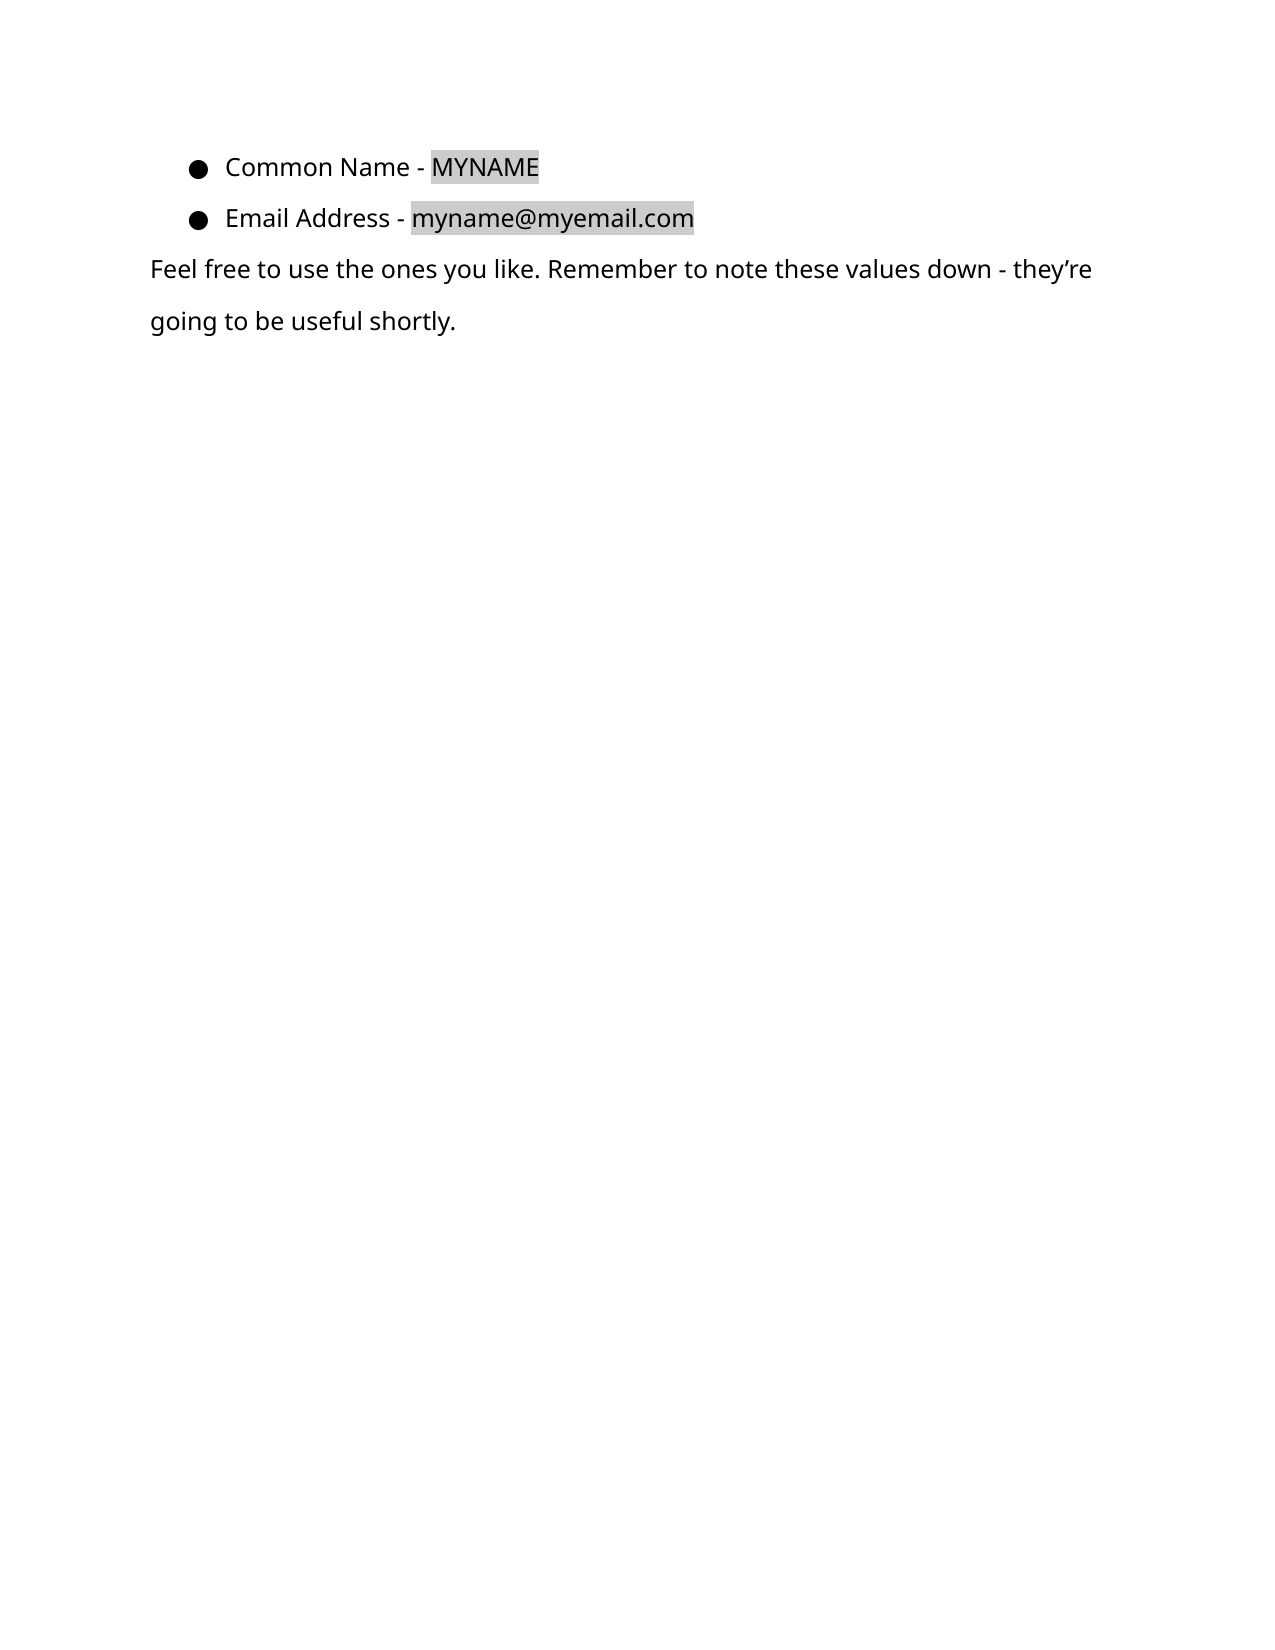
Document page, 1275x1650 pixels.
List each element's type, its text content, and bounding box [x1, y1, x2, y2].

list Email Address - myname@myemail.com [187, 201, 1125, 235]
text Feel free to use the ones you like. Remember to note these values down - they’re going to be useful shortly. [150, 252, 1125, 337]
list Common Name - MYNAME [187, 150, 1125, 184]
